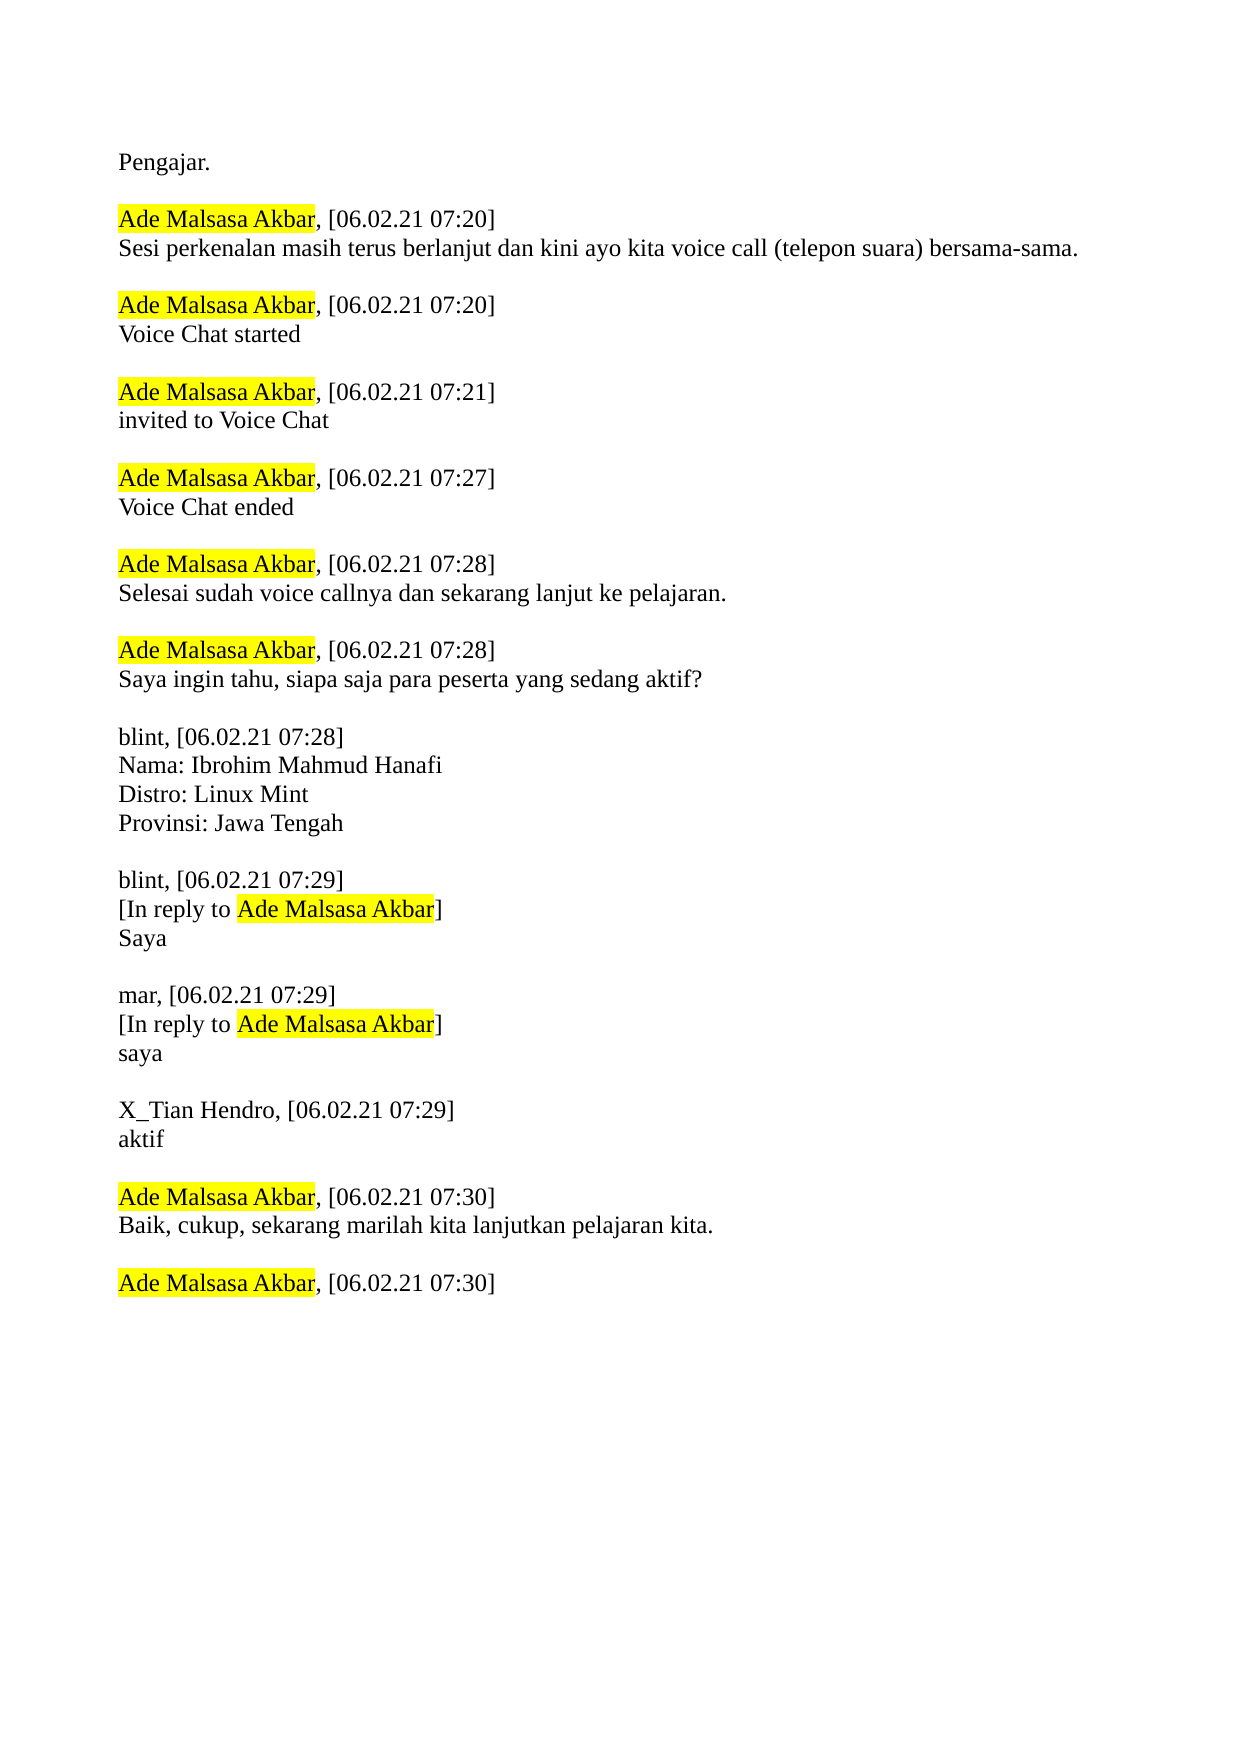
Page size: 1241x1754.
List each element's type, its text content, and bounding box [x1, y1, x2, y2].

text Selesai sudah voice callnya dan sekarang lanjut ke pelajaran. [118, 578, 1122, 607]
text X_Tian Hendro, [06.02.21 07:29] [118, 1096, 1122, 1124]
text Distro: Linux Mint [118, 779, 1122, 808]
text mar, [06.02.21 07:29] [118, 981, 1122, 1009]
text Ade Malsasa Akbar, [06.02.21 07:28] [118, 636, 1122, 664]
text Ade Malsasa Akbar, [06.02.21 07:28] [118, 549, 1122, 578]
text blint, [06.02.21 07:28] [118, 722, 1122, 751]
text Voice Chat ended [118, 492, 1122, 521]
text Voice Chat started [118, 319, 1122, 348]
text Provinsi: Jawa Tengah [118, 808, 1122, 837]
text [In reply to Ade Malsasa Akbar] [118, 894, 1122, 923]
text [In reply to Ade Malsasa Akbar] [118, 1009, 1122, 1038]
text blint, [06.02.21 07:29] [118, 866, 1122, 894]
text Baik, cukup, sekarang marilah kita lanjutkan pelajaran kita. [118, 1211, 1122, 1239]
text saya [118, 1038, 1122, 1067]
text Ade Malsasa Akbar, [06.02.21 07:20] [118, 291, 1122, 319]
text Ade Malsasa Akbar, [06.02.21 07:21] [118, 377, 1122, 406]
text Pengajar. [118, 147, 1122, 176]
text Ade Malsasa Akbar, [06.02.21 07:30] [118, 1182, 1122, 1211]
text Ade Malsasa Akbar, [06.02.21 07:20] [118, 204, 1122, 233]
text Saya [118, 923, 1122, 952]
text Ade Malsasa Akbar, [06.02.21 07:27] [118, 463, 1122, 492]
text aktif [118, 1124, 1122, 1153]
text Nama: Ibrohim Mahmud Hanafi [118, 751, 1122, 779]
text Sesi perkenalan masih terus berlanjut dan kini ayo kita voice call (telepon suara) bersama-sama. [118, 233, 1122, 262]
text invited to Voice Chat [118, 406, 1122, 434]
text Ade Malsasa Akbar, [06.02.21 07:30] [118, 1268, 1122, 1297]
text Saya ingin tahu, siapa saja para peserta yang sedang aktif? [118, 664, 1122, 693]
